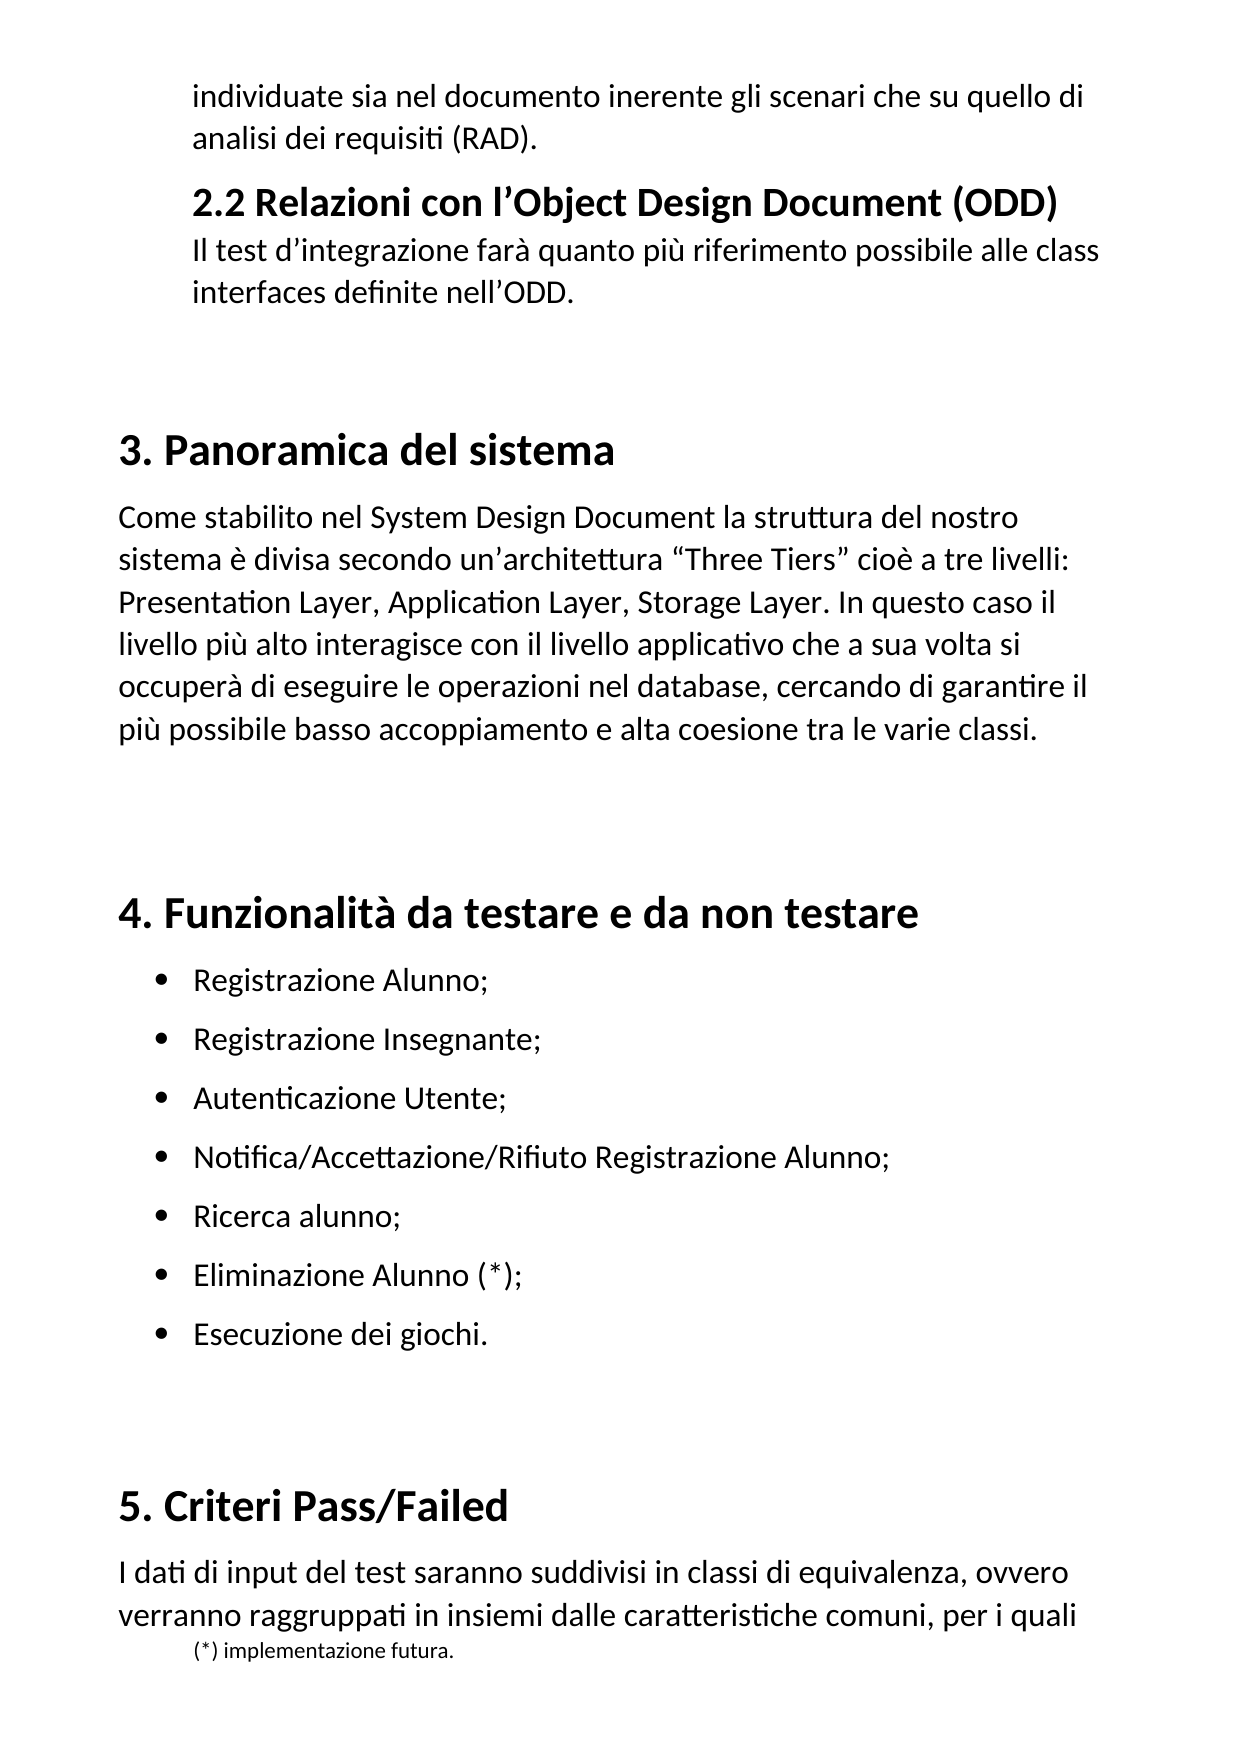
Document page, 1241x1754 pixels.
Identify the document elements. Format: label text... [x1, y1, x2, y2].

list Registrazione Insegnante; [156, 1018, 1122, 1059]
text I dati di input del test saranno suddivisi in classi di equivalenza, ovvero verranno raggruppati in insiemi dalle caratteristiche comuni, per i quali [118, 1551, 1122, 1634]
text Come stabilito nel System Design Document la struttura del nostro sistema è divisa secondo un’architettura “Three Tiers” cioè a tre livelli: Presentation Layer, Application Layer, Storage Layer. In questo caso il livello più alto interagisce con il livello applicativo che a sua volta si occuperà di eseguire le operazioni nel database, cercando di garantire il più possibile basso accoppiamento e alta coesione tra le varie classi. [118, 496, 1122, 748]
text individuate sia nel documento inerente gli scenari che su quello di analisi dei requisiti (RAD). [192, 75, 1122, 158]
list Registrazione Alunno; [156, 959, 1122, 1000]
list Eliminazione Alunno (*); [156, 1254, 1122, 1295]
text 3. Panoramica del sistema [118, 421, 1122, 477]
list Esecuzione dei giochi. [156, 1313, 1122, 1354]
list Ricerca alunno; [156, 1195, 1122, 1236]
text 5. Criteri Pass/Failed [118, 1477, 1122, 1533]
text 4. Funzionalità da testare e da non testare [118, 884, 1122, 940]
list Notifica/Accettazione/Rifiuto Registrazione Alunno; [156, 1136, 1122, 1177]
list Autenticazione Utente; [156, 1077, 1122, 1118]
text 2.2 Relazioni con l’Object Design Document (ODD) Il test d’integrazione farà quanto più riferimento possibile alle class interfaces definite nell’ODD. [192, 176, 1122, 312]
